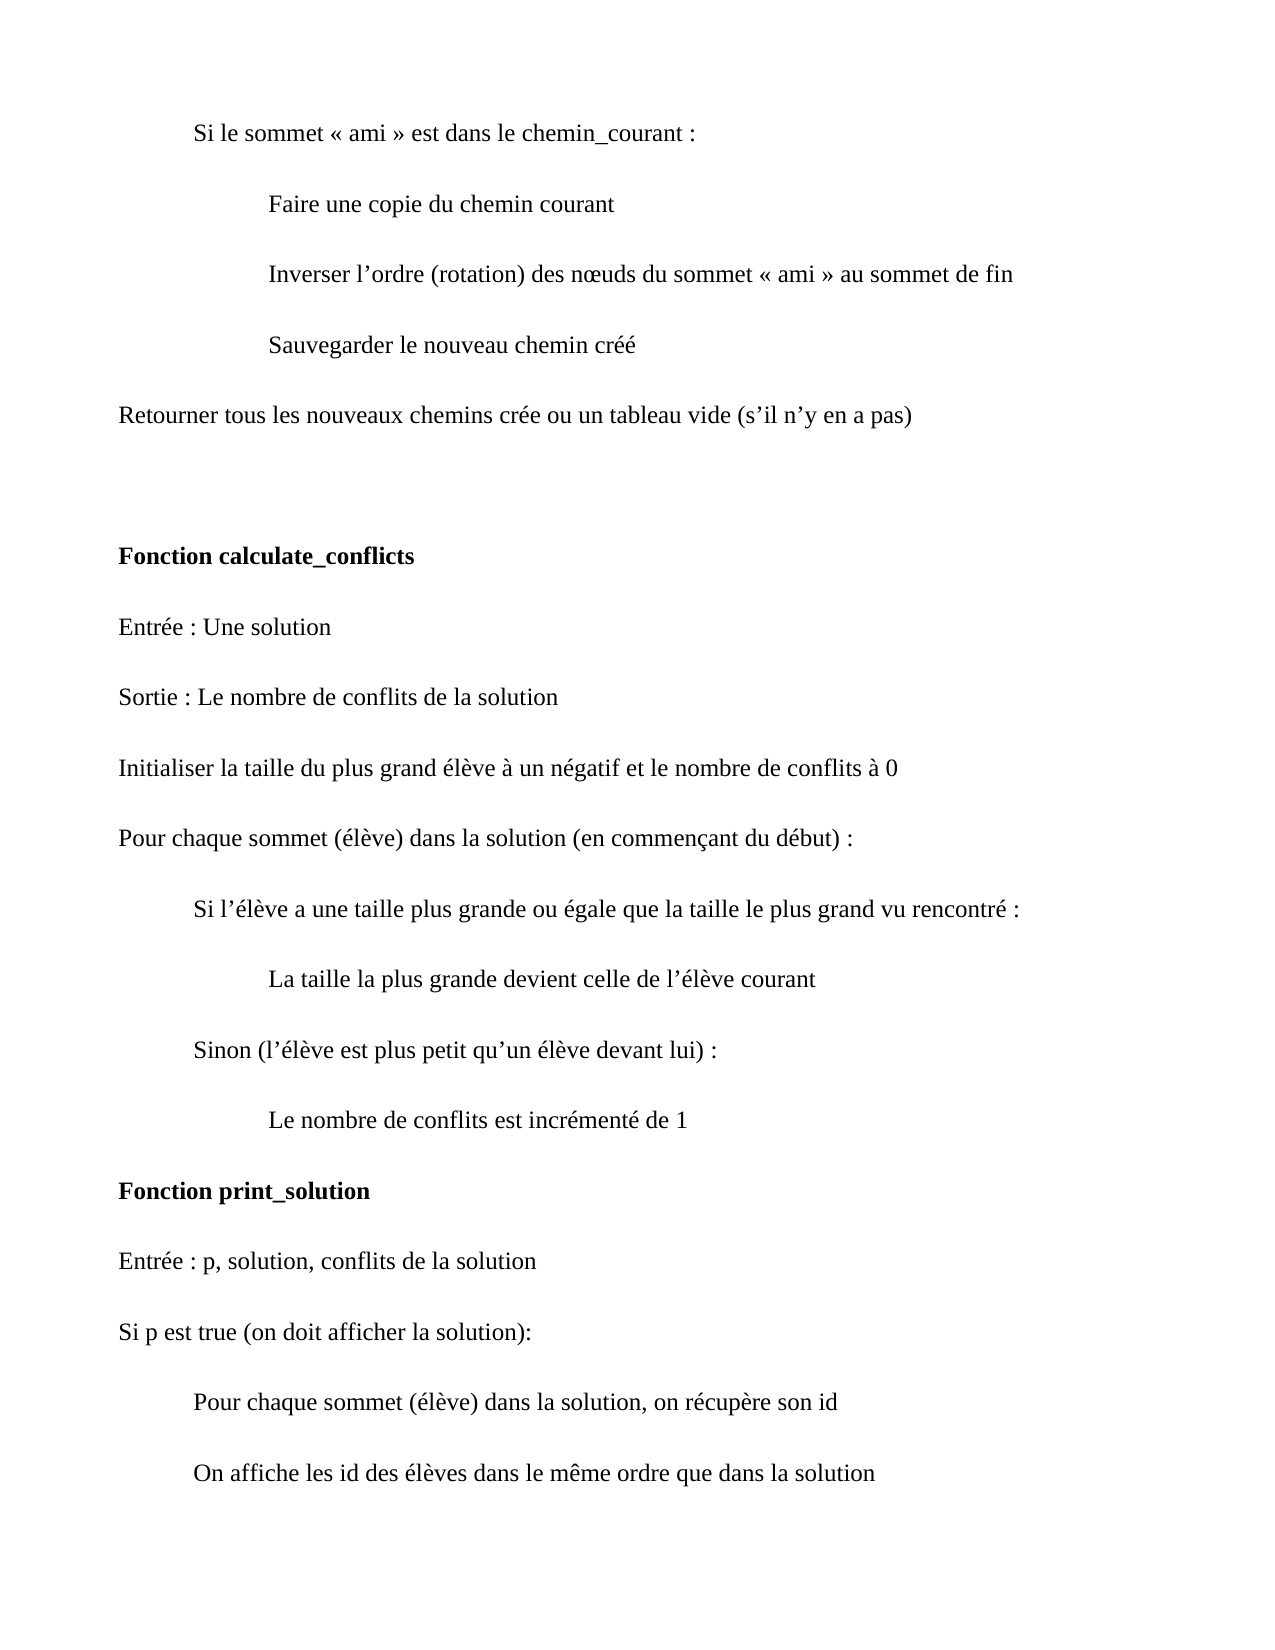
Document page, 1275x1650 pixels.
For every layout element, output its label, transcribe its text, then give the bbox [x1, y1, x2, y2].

text Retourner tous les nouveaux chemins crée ou un tableau vide (s’il n’y en a pas) [118, 400, 1157, 429]
text La taille la plus grande devient celle de l’élève courant [118, 964, 1157, 993]
text Entrée : Une solution [118, 612, 1157, 641]
text Sinon (l’élève est plus petit qu’un élève devant lui) : [118, 1035, 1157, 1064]
text Si le sommet « ami » est dans le chemin_courant : [118, 118, 1157, 147]
text Pour chaque sommet (élève) dans la solution (en commençant du début) : [118, 823, 1157, 852]
text Fonction print_solution [118, 1176, 1157, 1205]
text Initialiser la taille du plus grand élève à un négatif et le nombre de conflits à 0 [118, 753, 1157, 782]
text Entrée : p, solution, conflits de la solution [118, 1246, 1157, 1275]
text Si p est true (on doit afficher la solution): [118, 1317, 1157, 1346]
text Sortie : Le nombre de conflits de la solution [118, 682, 1157, 711]
text Fonction calculate_conflicts [118, 541, 1157, 570]
text On affiche les id des élèves dans le même ordre que dans la solution [118, 1458, 1157, 1487]
text Pour chaque sommet (élève) dans la solution, on récupère son id [118, 1387, 1157, 1416]
text Sauvegarder le nouveau chemin créé [118, 330, 1157, 358]
text Si l’élève a une taille plus grande ou égale que la taille le plus grand vu rencontré : [118, 894, 1157, 923]
text Inverser l’ordre (rotation) des nœuds du sommet « ami » au sommet de fin [193, 259, 1157, 288]
text Le nombre de conflits est incrémenté de 1 [118, 1105, 1157, 1134]
text Faire une copie du chemin courant [118, 189, 1157, 217]
